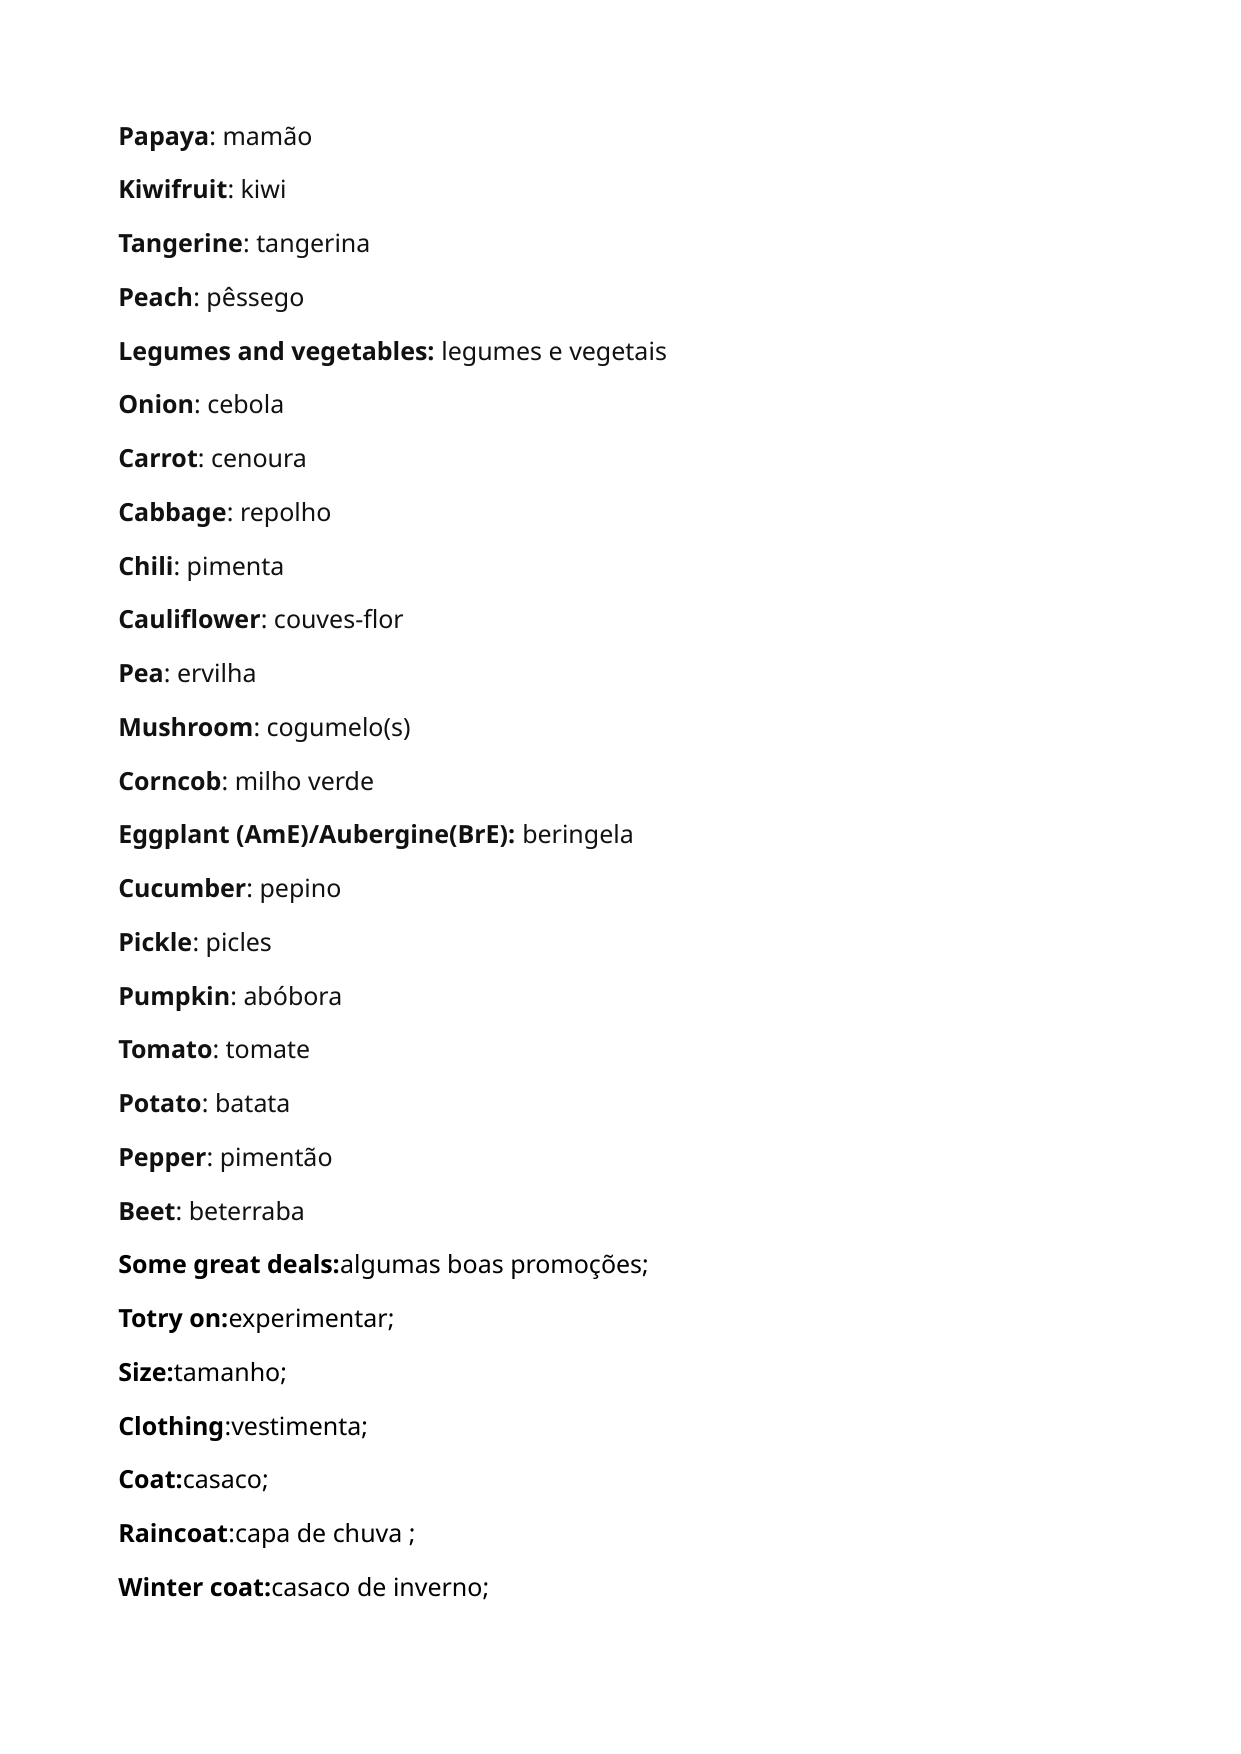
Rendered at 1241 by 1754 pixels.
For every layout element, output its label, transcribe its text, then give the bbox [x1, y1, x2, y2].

text Some great deals:algumas boas promoções; [118, 1247, 1122, 1281]
text Pea: ervilha [118, 656, 1122, 690]
text Cucumber: pepino [118, 871, 1122, 905]
text Pepper: pimentão [118, 1139, 1122, 1173]
text Potato: batata [118, 1086, 1122, 1120]
text Chili: pimenta [118, 548, 1122, 582]
text Size:tamanho; [118, 1354, 1122, 1388]
text Coat:casaco; [118, 1462, 1122, 1496]
text Tomato: tomate [118, 1032, 1122, 1066]
text Tangerine: tangerina [118, 226, 1122, 260]
text Cabbage: repolho [118, 494, 1122, 528]
text Totry on:experimentar; [118, 1301, 1122, 1335]
text Clothing:vestimenta; [118, 1408, 1122, 1442]
text Papaya: mamão [118, 118, 1122, 152]
text Corncob: milho verde [118, 763, 1122, 797]
text Cauliflower: couves-flor [118, 602, 1122, 636]
text Legumes and vegetables: legumes e vegetais [118, 333, 1122, 367]
text Carrot: cenoura [118, 441, 1122, 475]
text Raincoat:capa de chuva ; [118, 1516, 1122, 1550]
text Onion: cebola [118, 387, 1122, 421]
text Kiwifruit: kiwi [118, 172, 1122, 206]
text Eggplant (AmE)/Aubergine(BrE): beringela [118, 817, 1122, 851]
text Pumpkin: abóbora [118, 978, 1122, 1012]
text Peach: pêssego [118, 279, 1122, 313]
text Beet: beterraba [118, 1193, 1122, 1227]
text Winter coat:casaco de inverno; [118, 1569, 1122, 1603]
text Mushroom: cogumelo(s) [118, 709, 1122, 743]
text Pickle: picles [118, 924, 1122, 958]
